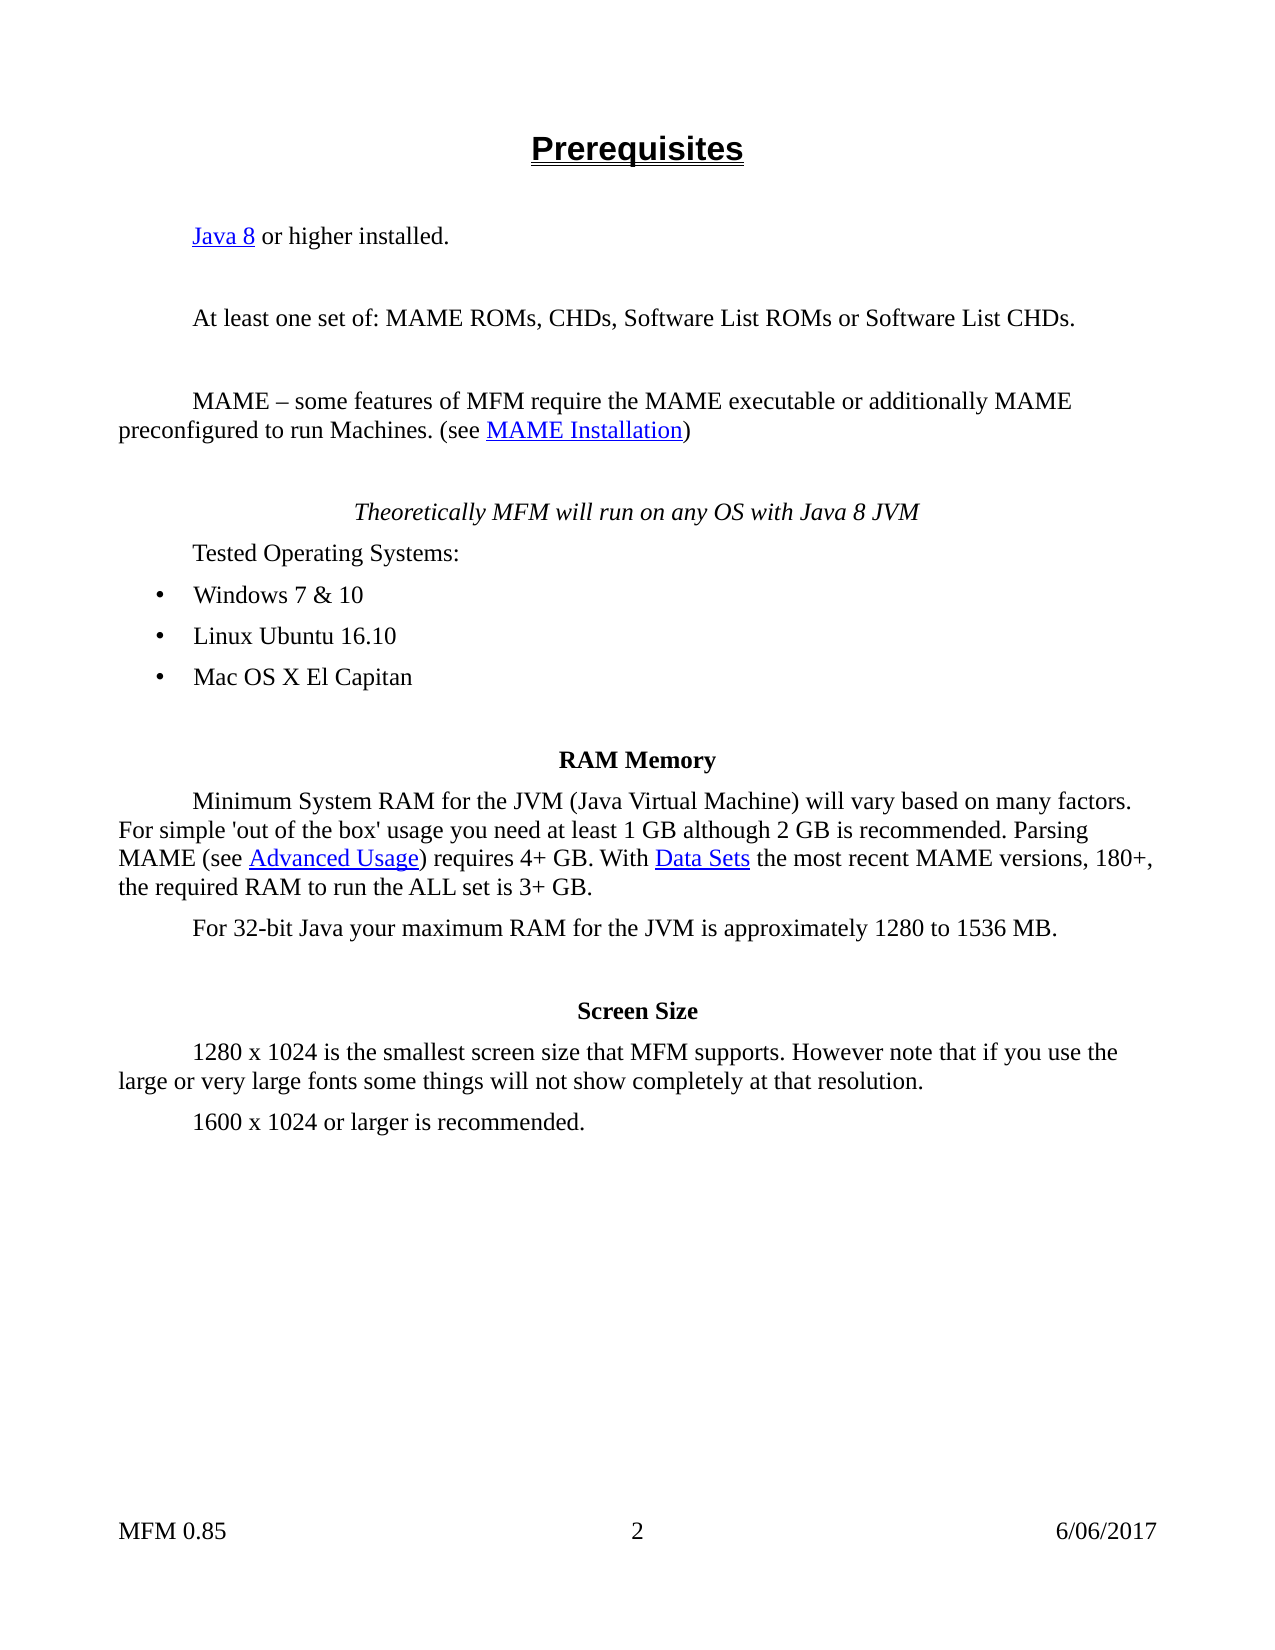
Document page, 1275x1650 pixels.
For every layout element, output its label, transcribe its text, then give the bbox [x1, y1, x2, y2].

text Java 8 or higher installed. [118, 221, 1157, 250]
text 1600 x 1024 or larger is recommended. [118, 1107, 1157, 1136]
text Screen Size [118, 996, 1157, 1025]
text 1280 x 1024 is the smallest screen size that MFM supports. However note that if you use the large or very large fonts some things will not show completely at that resolution. [118, 1037, 1157, 1095]
list Mac OS X El Capitan [156, 662, 1157, 691]
text RAM Memory [118, 745, 1157, 773]
text Minimum System RAM for the JVM (Java Virtual Machine) will vary based on many factors. For simple 'out of the box' usage you need at least 1 GB although 2 GB is recommended. Parsing MAME (see Advanced Usage) requires 4+ GB. With Data Sets the most recent MAME versions, 180+, the required RAM to run the ALL set is 3+ GB. [118, 786, 1157, 901]
text At least one set of: MAME ROMs, CHDs, Software List ROMs or Software List CHDs. [118, 303, 1157, 332]
list Windows 7 & 10 [156, 580, 1157, 608]
text Tested Operating Systems: [118, 538, 1157, 567]
subtitle Prerequisites [118, 128, 1157, 167]
text MAME – some features of MFM require the MAME executable or additionally MAME preconfigured to run Machines. (see MAME Installation) [118, 386, 1157, 443]
text Theoretically MFM will run on any OS with Java 8 JVM [118, 497, 1157, 526]
text For 32-bit Java your maximum RAM for the JVM is approximately 1280 to 1536 MB. [118, 913, 1157, 942]
list Linux Ubuntu 16.10 [156, 621, 1157, 650]
